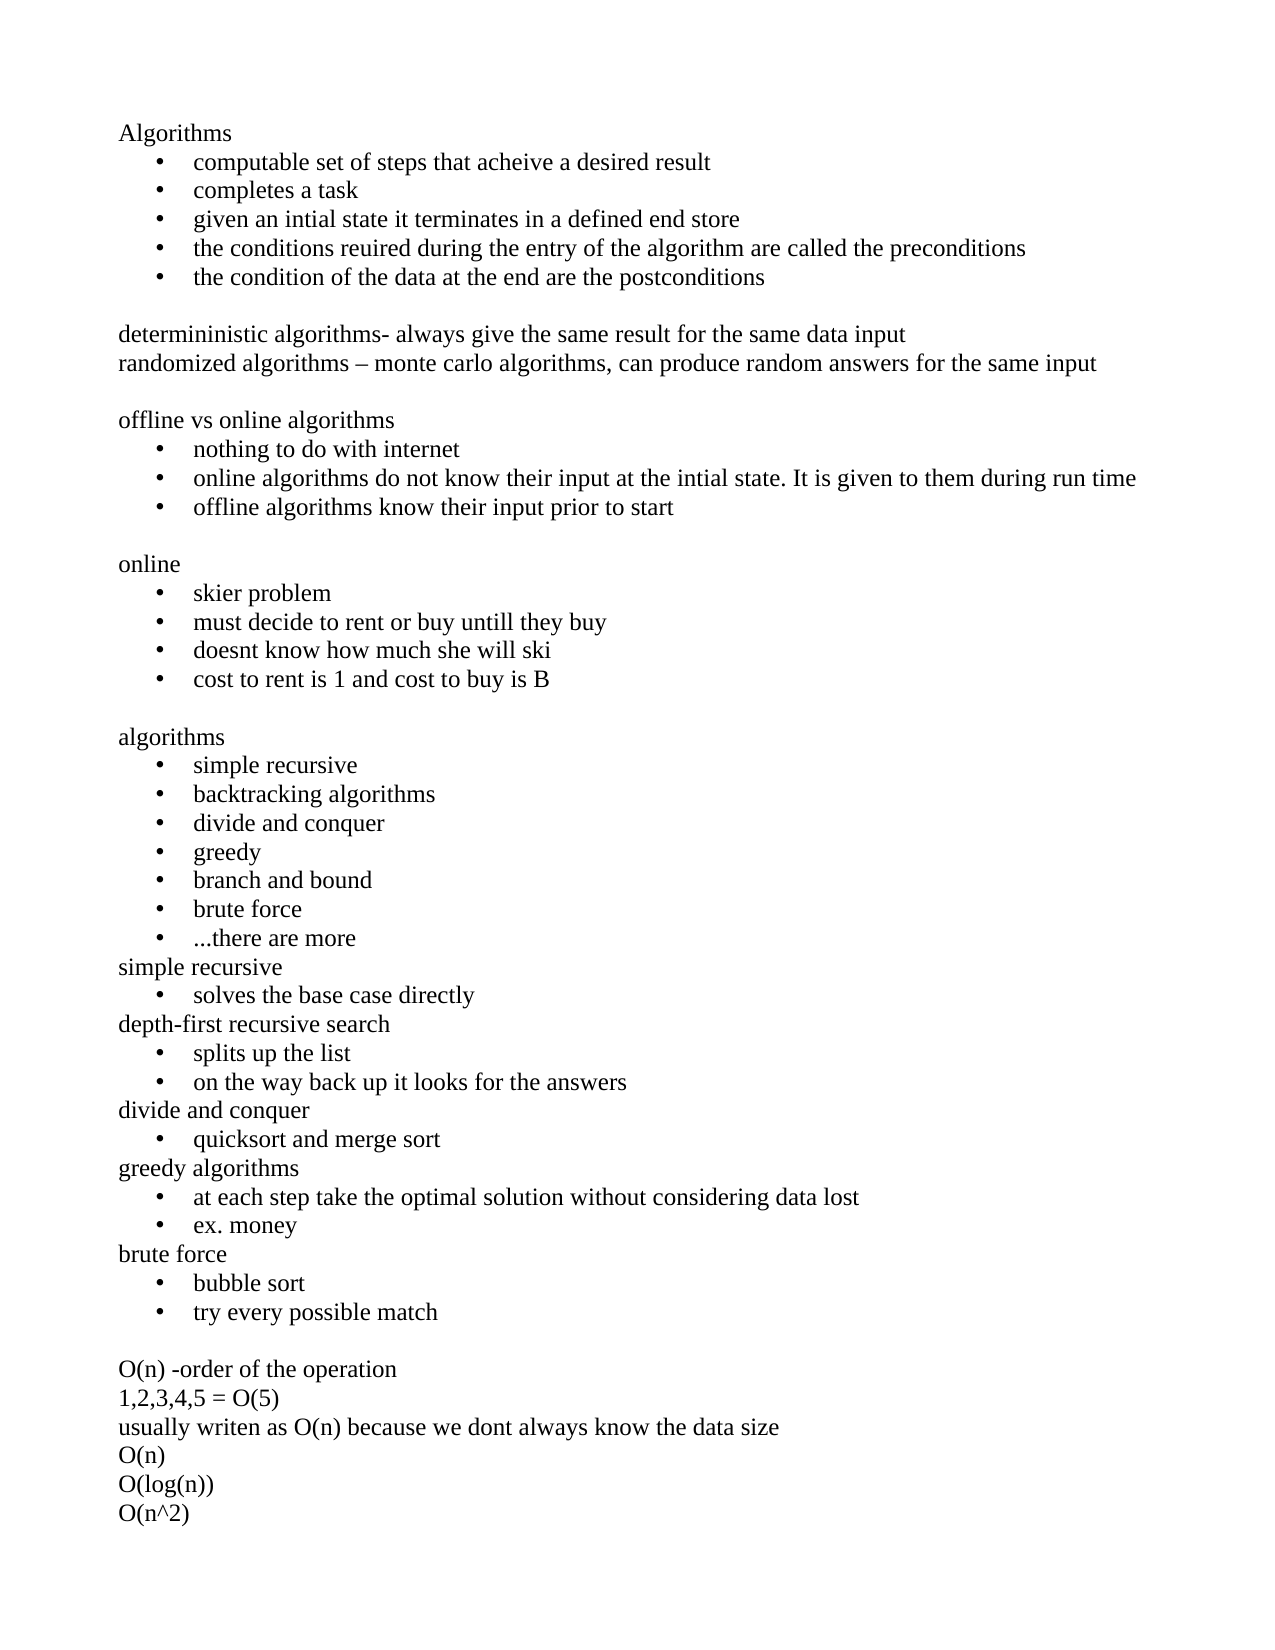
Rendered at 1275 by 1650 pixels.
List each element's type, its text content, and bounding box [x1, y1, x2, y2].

text determininistic algorithms- always give the same result for the same data input [118, 319, 1157, 348]
text usually writen as O(n) because we dont always know the data size [118, 1412, 1157, 1441]
list must decide to rent or buy untill they buy [156, 607, 1157, 636]
list given an intial state it terminates in a defined end store [156, 204, 1157, 233]
text algorithms [118, 722, 1157, 751]
text O(log(n)) [118, 1469, 1157, 1498]
text Algorithms [118, 118, 1157, 147]
text divide and conquer [118, 1096, 1157, 1124]
list bubble sort [156, 1268, 1157, 1297]
list greedy [156, 837, 1157, 866]
list divide and conquer [156, 808, 1157, 837]
list simple recursive [156, 751, 1157, 779]
text O(n) [118, 1441, 1157, 1469]
list the condition of the data at the end are the postconditions [156, 262, 1157, 291]
list on the way back up it looks for the answers [156, 1067, 1157, 1096]
text offline vs online algorithms [118, 406, 1157, 434]
text online [118, 549, 1157, 578]
text 1,2,3,4,5 = O(5) [118, 1383, 1157, 1412]
list computable set of steps that acheive a desired result [156, 147, 1157, 176]
list quicksort and merge sort [156, 1124, 1157, 1153]
list brute force [156, 894, 1157, 923]
text brute force [118, 1239, 1157, 1268]
list try every possible match [156, 1297, 1157, 1326]
list the conditions reuired during the entry of the algorithm are called the preconditions [156, 233, 1157, 262]
text depth-first recursive search [118, 1009, 1157, 1038]
list online algorithms do not know their input at the intial state. It is given to them during run time [156, 463, 1157, 492]
list completes a task [156, 176, 1157, 204]
list doesnt know how much she will ski [156, 636, 1157, 664]
list cost to rent is 1 and cost to buy is B [156, 664, 1157, 693]
list branch and bound [156, 866, 1157, 894]
text simple recursive [118, 952, 1157, 981]
list ...there are more [156, 923, 1157, 952]
list at each step take the optimal solution without considering data lost [156, 1182, 1157, 1211]
list nothing to do with internet [156, 434, 1157, 463]
list skier problem [156, 578, 1157, 607]
text randomized algorithms – monte carlo algorithms, can produce random answers for the same input [118, 348, 1157, 377]
list solves the base case directly [156, 981, 1157, 1009]
list backtracking algorithms [156, 779, 1157, 808]
list splits up the list [156, 1038, 1157, 1067]
list ex. money [156, 1211, 1157, 1239]
text O(n) -order of the operation [118, 1354, 1157, 1383]
text O(n^2) [118, 1498, 1157, 1527]
text greedy algorithms [118, 1153, 1157, 1182]
list offline algorithms know their input prior to start [156, 492, 1157, 521]
